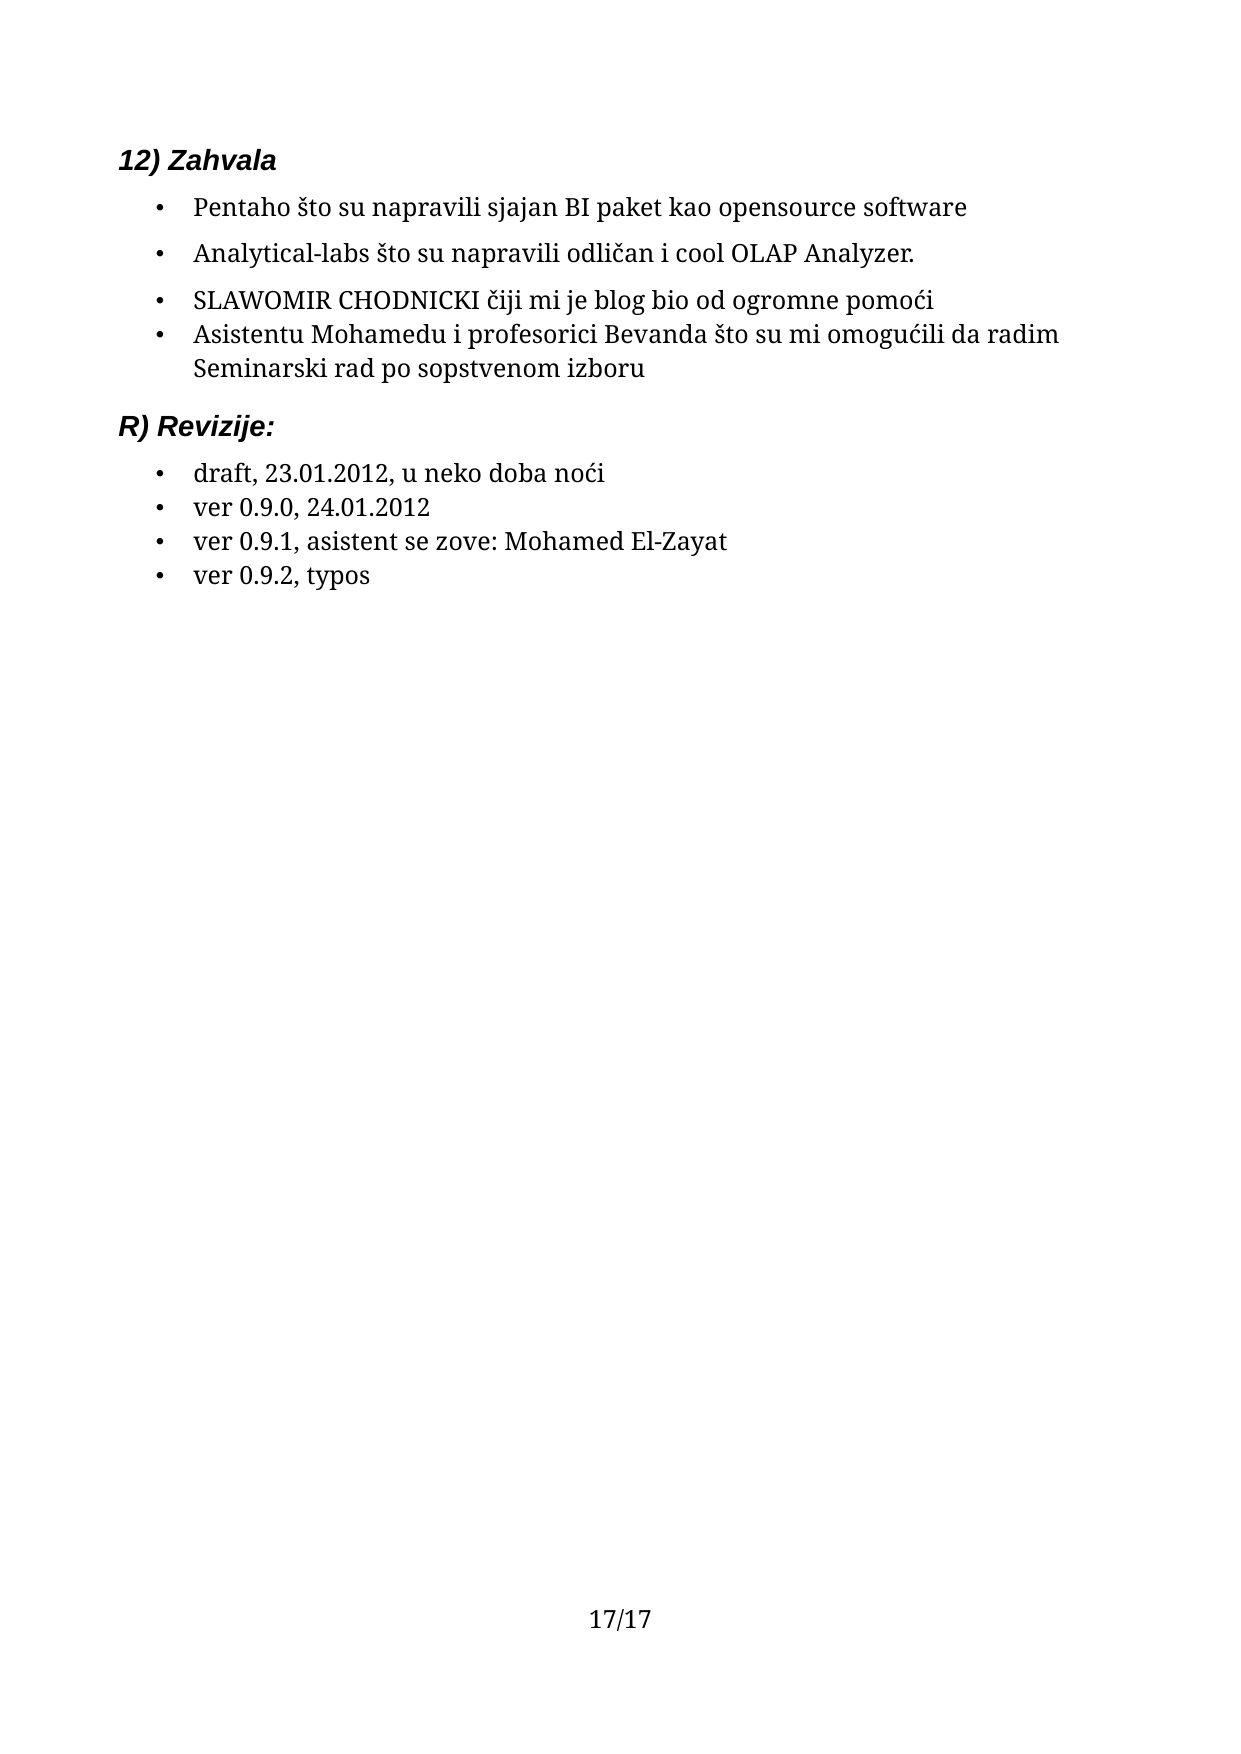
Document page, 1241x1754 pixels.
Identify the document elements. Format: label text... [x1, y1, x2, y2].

list ver 0.9.1, asistent se zove: Mohamed El-Zayat [156, 524, 1122, 558]
subtitle R) Revizije: [118, 409, 1122, 443]
list ver 0.9.0, 24.01.2012 [156, 489, 1122, 524]
subtitle 12) Zahvala [118, 143, 1122, 177]
list Asistentu Mohamedu i profesorici Bevanda što su mi omogućili da radim Seminarski rad po sopstvenom izboru [156, 316, 1122, 384]
list draft, 23.01.2012, u neko doba noći [156, 456, 1122, 489]
list SLAWOMIR CHODNICKI čiji mi je blog bio od ogromne pomoći [156, 282, 1122, 316]
list Analytical-labs što su napravili odličan i cool OLAP Analyzer. [156, 236, 1122, 270]
list Pentaho što su napravili sjajan BI paket kao opensource software [156, 189, 1122, 223]
list ver 0.9.2, typos [156, 558, 1122, 592]
